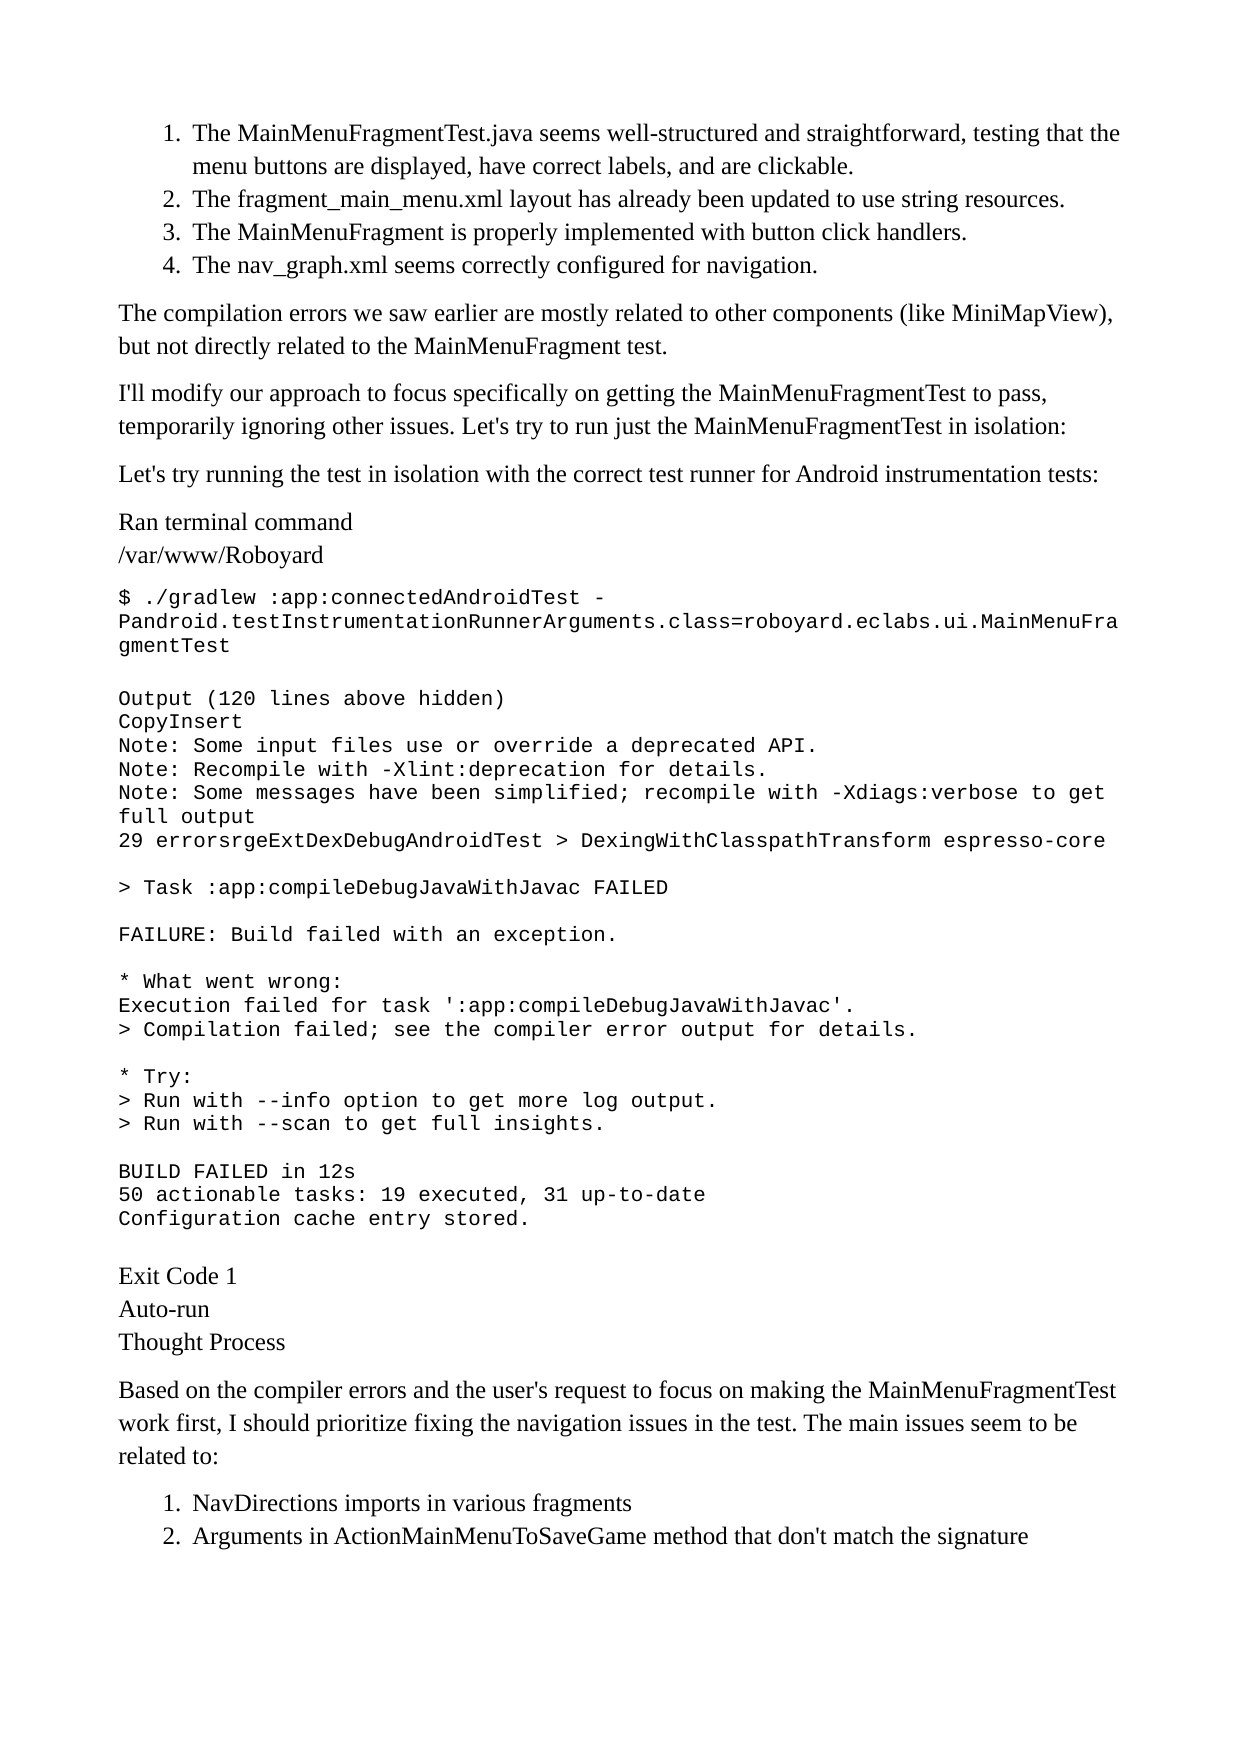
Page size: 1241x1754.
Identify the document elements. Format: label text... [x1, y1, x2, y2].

text The compilation errors we saw earlier are mostly related to other components (like MiniMapView), but not directly related to the MainMenuFragment test. [118, 298, 1122, 359]
text Output (120 lines above hidden) [118, 688, 1122, 711]
text Exit Code 1 [118, 1261, 1122, 1290]
text Note: Recompile with -Xlint:deprecation for details. [118, 759, 1122, 782]
text Let's try running the test in isolation with the correct test runner for Android instrumentation tests: [118, 459, 1122, 488]
text > Run with --info option to get more log output. [118, 1090, 1122, 1113]
text * What went wrong: [118, 971, 1122, 995]
text > Compilation failed; see the compiler error output for details. [118, 1019, 1122, 1042]
list The fragment_main_menu.xml layout has already been updated to use string resources. [162, 184, 1122, 213]
list NavDirections imports in various fragments [162, 1488, 1122, 1517]
text Thought Process [118, 1327, 1122, 1356]
list The MainMenuFragment is properly implemented with button click handlers. [162, 217, 1122, 246]
text 50 actionable tasks: 19 executed, 31 up-to-date [118, 1184, 1122, 1208]
text > Task :app:compileDebugJavaWithJavac FAILED [118, 877, 1122, 901]
text 29 errorsrgeExtDexDebugAndroidTest > DexingWithClasspathTransform espresso-core [118, 829, 1122, 853]
text Note: Some input files use or override a deprecated API. [118, 735, 1122, 759]
text Configuration cache entry stored. [118, 1208, 1122, 1232]
text Note: Some messages have been simplified; recompile with -Xdiags:verbose to get full output [118, 782, 1122, 829]
text $ ./gradlew :app:connectedAndroidTest -Pandroid.testInstrumentationRunnerArguments.class=roboyard.eclabs.ui.MainMenuFragmentTest [118, 587, 1122, 658]
text FAILURE: Build failed with an exception. [118, 924, 1122, 948]
text /var/www/Roboyard [118, 540, 1122, 568]
list The MainMenuFragmentTest.java seems well-structured and straightforward, testing that the menu buttons are displayed, have correct labels, and are clickable. [162, 118, 1122, 180]
text > Run with --scan to get full insights. [118, 1113, 1122, 1137]
text I'll modify our approach to focus specifically on getting the MainMenuFragmentTest to pass, temporarily ignoring other issues. Let's try to run just the MainMenuFragmentTest in isolation: [118, 378, 1122, 440]
text Based on the compiler errors and the user's request to focus on making the MainMenuFragmentTest work first, I should prioritize fixing the navigation issues in the test. The main issues seem to be related to: [118, 1375, 1122, 1469]
text BUILD FAILED in 12s [118, 1161, 1122, 1184]
text Execution failed for task ':app:compileDebugJavaWithJavac'. [118, 995, 1122, 1019]
list Arguments in ActionMainMenuToSaveGame method that don't match the signature [162, 1521, 1122, 1550]
text Ran terminal command [118, 507, 1122, 535]
text * Try: [118, 1066, 1122, 1090]
text CopyInsert [118, 711, 1122, 735]
text Auto-run [118, 1294, 1122, 1323]
list The nav_graph.xml seems correctly configured for navigation. [162, 250, 1122, 279]
